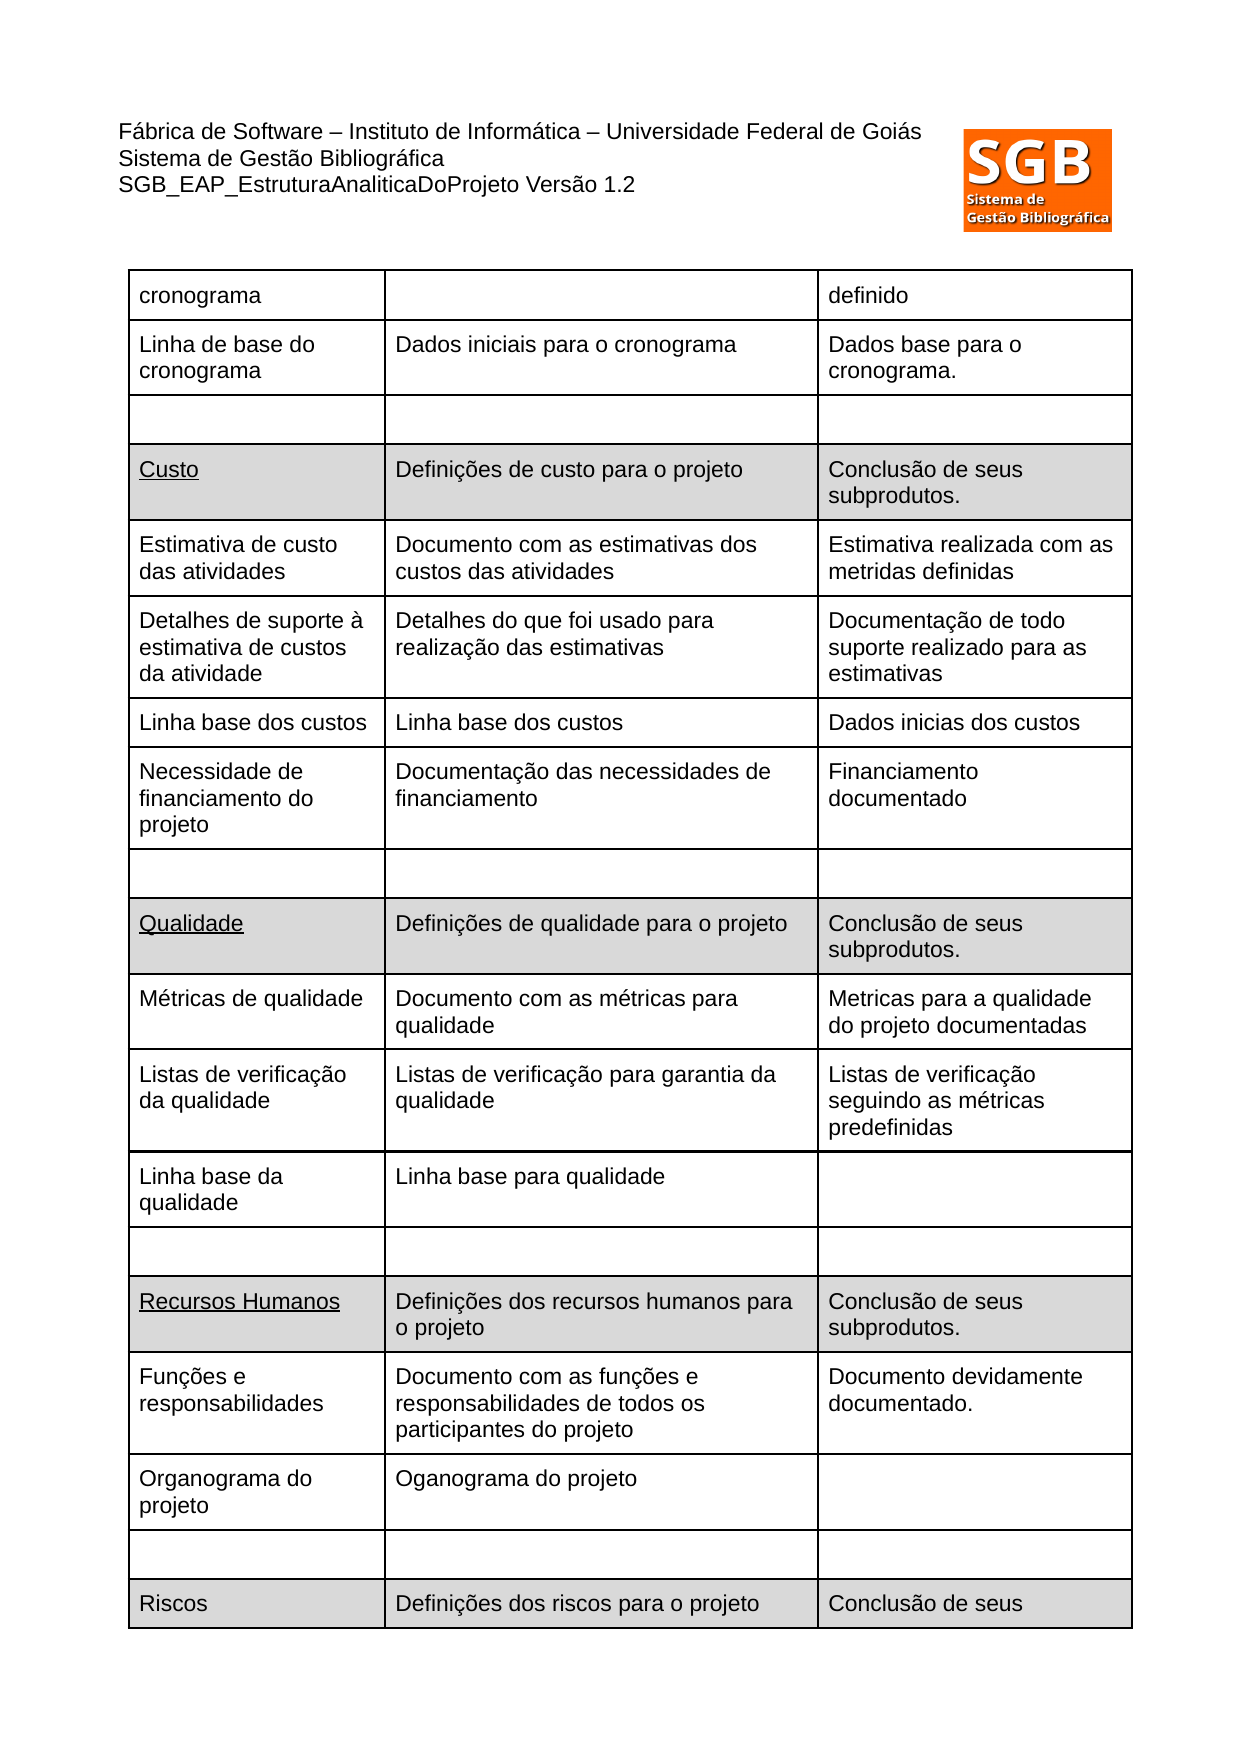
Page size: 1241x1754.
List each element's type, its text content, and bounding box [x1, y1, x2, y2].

table_cell [819, 396, 1131, 443]
table_cell [386, 850, 817, 897]
table_cell [819, 1531, 1131, 1578]
table_cell [386, 1531, 817, 1578]
table_cell Estimativa de custo das atividades [130, 521, 384, 594]
table_cell [386, 271, 817, 318]
picture [963, 129, 1112, 232]
table_cell Documento devidamente documentado. [819, 1353, 1131, 1453]
table_cell Conclusão de seus subprodutos. [819, 899, 1131, 973]
table_cell Metricas para a qualidade do projeto documentadas [819, 975, 1131, 1048]
table_cell Conclusão de seus subprodutos. [819, 1277, 1131, 1351]
table_cell Linha base dos custos [130, 699, 384, 746]
table_cell Linha base dos custos [386, 699, 817, 746]
table_cell Definições dos recursos humanos para o projeto [386, 1277, 817, 1351]
table_cell Definições dos riscos para o projeto [386, 1580, 817, 1627]
table_cell Financiamento documentado [819, 748, 1131, 848]
table_cell Custo [130, 445, 384, 519]
table_cell [130, 850, 384, 897]
table_cell [819, 1153, 1131, 1226]
table_cell Dados base para o cronograma. [819, 321, 1131, 394]
table_cell Linha de base do cronograma [130, 321, 384, 394]
table_cell [130, 396, 384, 443]
table_cell Definições de qualidade para o projeto [386, 899, 817, 973]
table_cell Detalhes de suporte à estimativa de custos da atividade [130, 597, 384, 697]
table_cell Métricas de qualidade [130, 975, 384, 1048]
table_cell Listas de verificação da qualidade [130, 1050, 384, 1150]
table_cell Dados inicias dos custos [819, 699, 1131, 746]
table_cell Conclusão de seus [819, 1580, 1131, 1627]
table_cell Listas de verificação seguindo as métricas predefinidas [819, 1050, 1131, 1150]
table_cell Linha base para qualidade [386, 1153, 817, 1226]
table_cell Necessidade de financiamento do projeto [130, 748, 384, 848]
table_cell [819, 1455, 1131, 1528]
table_cell [386, 396, 817, 443]
table_cell [130, 1531, 384, 1578]
table_cell [130, 1228, 384, 1275]
table_cell [819, 850, 1131, 897]
table_cell Oganograma do projeto [386, 1455, 817, 1528]
table_cell Organograma do projeto [130, 1455, 384, 1528]
table_cell Estimativa realizada com as metridas definidas [819, 521, 1131, 594]
table_cell Funções e responsabilidades [130, 1353, 384, 1453]
table_cell cronograma [130, 271, 384, 318]
table_cell Documento com as estimativas dos custos das atividades [386, 521, 817, 594]
table_cell Documentação de todo suporte realizado para as estimativas [819, 597, 1131, 697]
table_cell Documento com as métricas para qualidade [386, 975, 817, 1048]
table_cell Listas de verificação para garantia da qualidade [386, 1050, 817, 1150]
table_cell Documentação das necessidades de financiamento [386, 748, 817, 848]
table_cell Definições de custo para o projeto [386, 445, 817, 519]
table_cell Dados iniciais para o cronograma [386, 321, 817, 394]
table_cell Conclusão de seus subprodutos. [819, 445, 1131, 519]
table_cell Linha base da qualidade [130, 1153, 384, 1226]
table_cell Riscos [130, 1580, 384, 1627]
table_cell definido [819, 271, 1131, 318]
table_cell Documento com as funções e responsabilidades de todos os participantes do projeto [386, 1353, 817, 1453]
table_cell Qualidade [130, 899, 384, 973]
table_cell [386, 1228, 817, 1275]
table_cell [819, 1228, 1131, 1275]
table_cell Recursos Humanos [130, 1277, 384, 1351]
table_cell Detalhes do que foi usado para realização das estimativas [386, 597, 817, 697]
